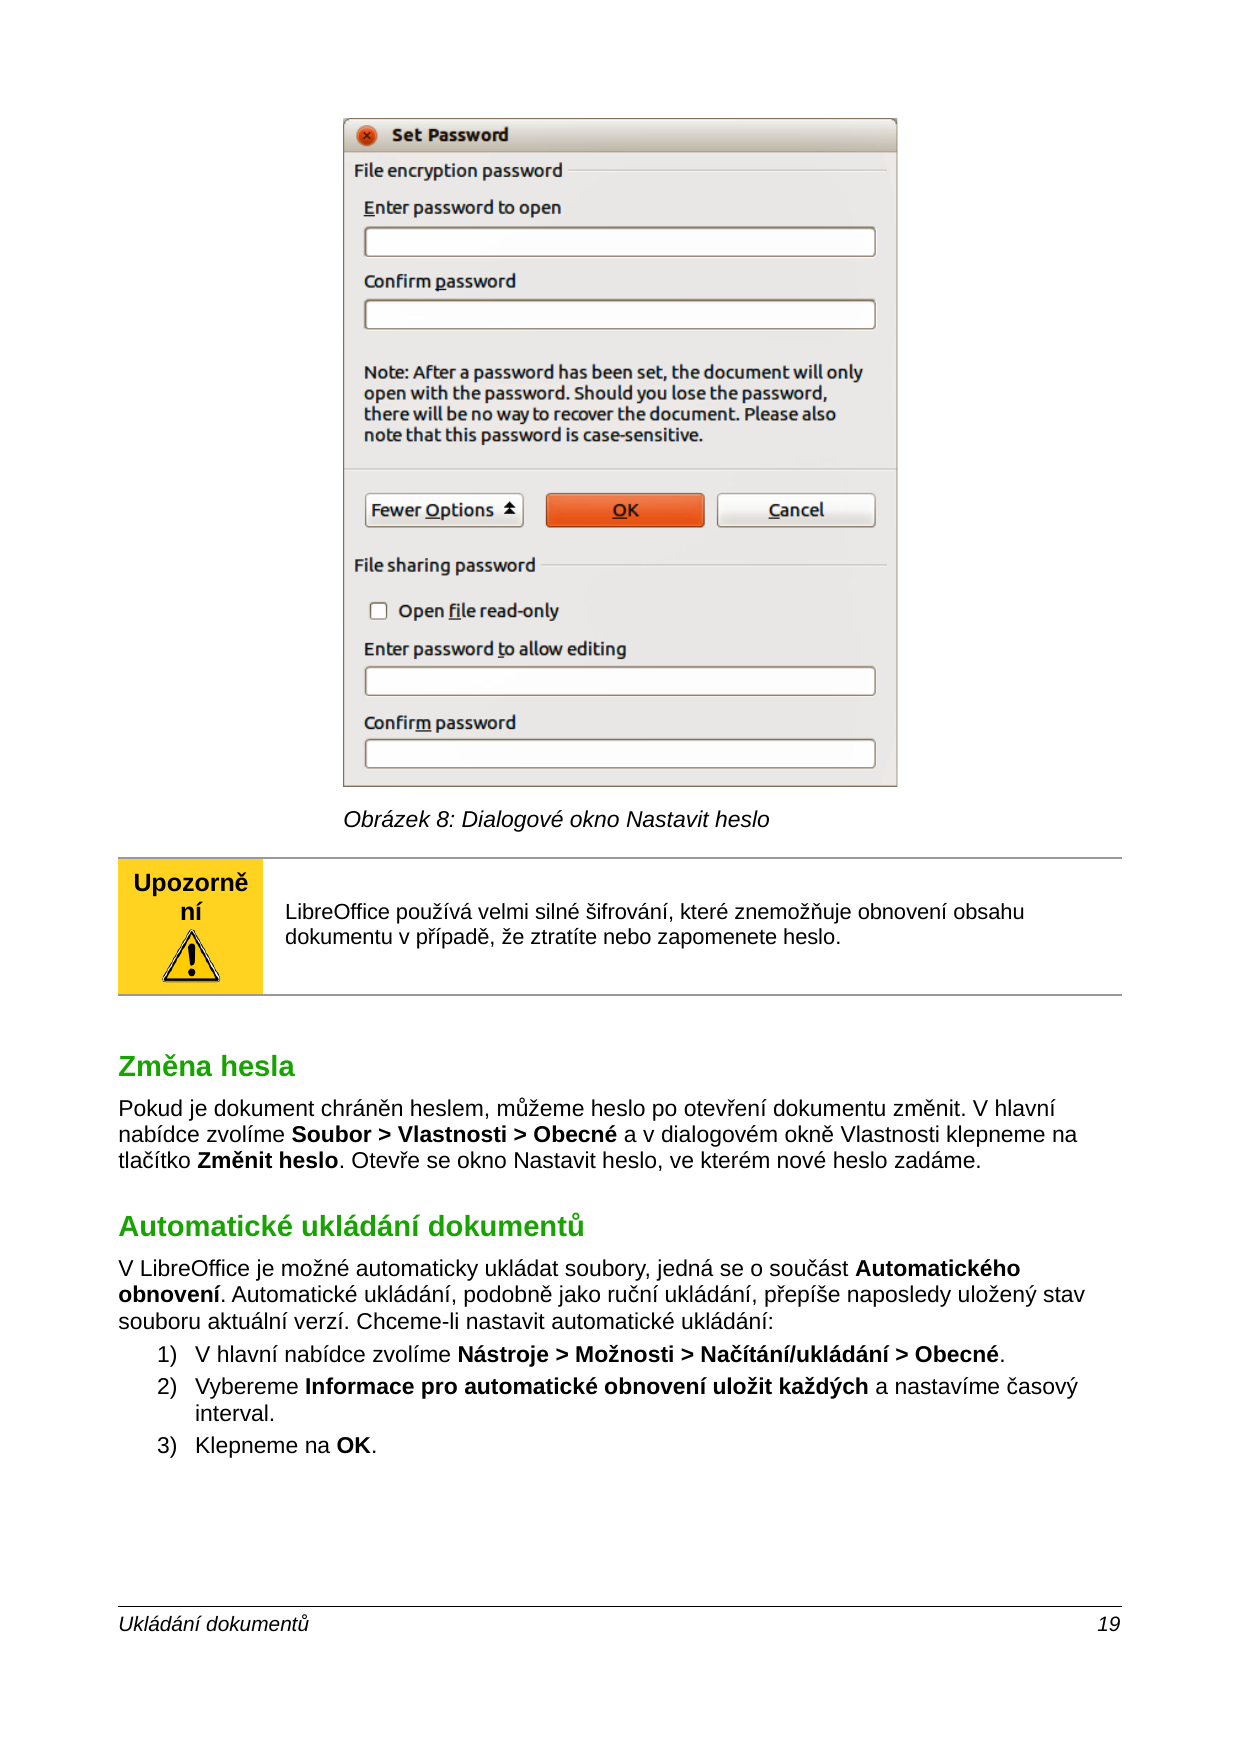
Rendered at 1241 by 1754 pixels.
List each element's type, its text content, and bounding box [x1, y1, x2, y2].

text Pokud je dokument chráněn heslem, můžeme heslo po otevření dokumentu změnit. V hlavní nabídce zvolíme Soubor > Vlastnosti > Obecné a v dialogovém okně Vlastnosti klepneme na tlačítko Změnit heslo. Otevře se okno Nastavit heslo, ve kterém nové heslo zadáme. [118, 1094, 1122, 1173]
table_header LibreOffice používá velmi silné šifrování, které znemožňuje obnovení obsahu dokumentu v případě, že ztratíte nebo zapomenete heslo. [264, 859, 1122, 994]
picture [343, 118, 898, 787]
list Vybereme Informace pro automatické obnovení uložit každých a nastavíme časový interval. [177, 1373, 1122, 1426]
list Klepneme na OK. [177, 1432, 1122, 1458]
picture [158, 925, 224, 986]
list V hlavní nabídce zvolíme Nástroje > Možnosti > Načítání/ukládání > Obecné. [177, 1341, 1122, 1367]
text Obrázek 8: Dialogové okno Nastavit heslo [343, 806, 897, 833]
list V LibreOffice je možné automaticky ukládat soubory, jedná se o součást Automatického obnovení. Automatické ukládání, podobně jako ruční ukládání, přepíše naposledy uložený stav souboru aktuální verzí. Chceme-li nastavit automatické ukládání: [118, 1255, 1122, 1334]
table_header Upozornění [118, 859, 263, 994]
subtitle Automatické ukládání dokumentů [118, 1209, 1122, 1243]
subtitle Změna hesla [118, 1048, 1122, 1082]
